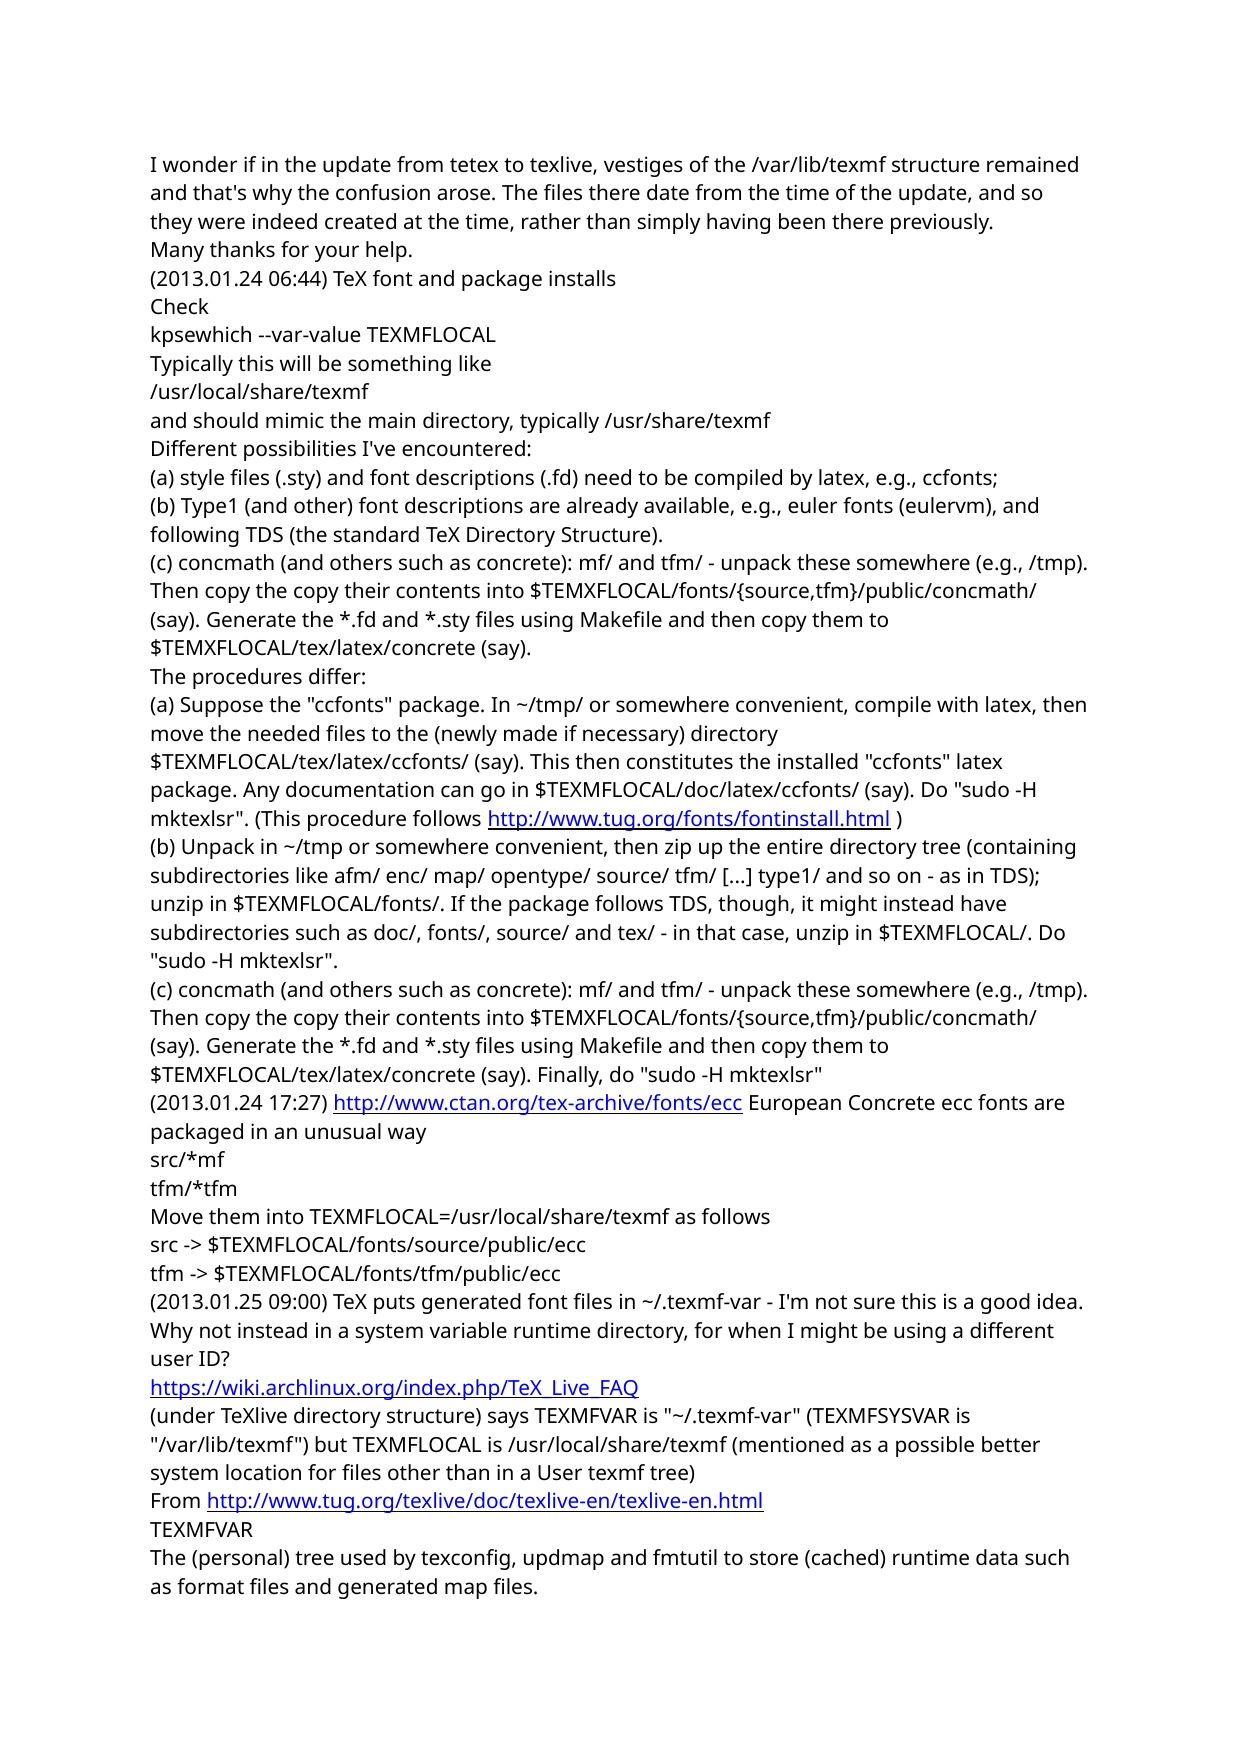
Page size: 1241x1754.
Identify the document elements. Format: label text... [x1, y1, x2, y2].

text (c) concmath (and others such as concrete): mf/ and tfm/ - unpack these somewhere (e.g., /tmp). Then copy the copy their contents into $TEMXFLOCAL/fonts/{source,tfm}/public/concmath/ (say). Generate the *.fd and *.sty files using Makefile and then copy them to $TEMXFLOCAL/tex/latex/concrete (say). Finally, do "sudo -H mktexlsr" [150, 975, 1090, 1088]
text tfm/*tfm [150, 1174, 1090, 1202]
text Different possibilities I've encountered: [150, 434, 1090, 463]
text (b) Unpack in ~/tmp or somewhere convenient, then zip up the entire directory tree (containing subdirectories like afm/ enc/ map/ opentype/ source/ tfm/ [...] type1/ and so on - as in TDS); unzip in $TEXMFLOCAL/fonts/. If the package follows TDS, though, it might instead have subdirectories such as doc/, fonts/, source/ and tex/ - in that case, unzip in $TEXMFLOCAL/. Do "sudo -H mktexlsr". [150, 832, 1090, 975]
text (under TeXlive directory structure) says TEXMFVAR is "~/.texmf-var" (TEXMFSYSVAR is "/var/lib/texmf") but TEXMFLOCAL is /usr/local/share/texmf (mentioned as a possible better system location for files other than in a User texmf tree) [150, 1401, 1090, 1487]
text kpsewhich --var-value TEXMFLOCAL [150, 321, 1090, 349]
text tfm -> $TEXMFLOCAL/fonts/tfm/public/ecc [150, 1259, 1090, 1287]
text src/*mf [150, 1145, 1090, 1174]
text Check [150, 292, 1090, 321]
text (2013.01.25 09:00) TeX puts generated font files in ~/.texmf-var - I'm not sure this is a good idea. Why not instead in a system variable runtime directory, for when I might be using a different user ID? [150, 1287, 1090, 1373]
text (a) style files (.sty) and font descriptions (.fd) need to be compiled by latex, e.g., ccfonts; [150, 463, 1090, 491]
text src -> $TEXMFLOCAL/fonts/source/public/ecc [150, 1231, 1090, 1259]
text (a) Suppose the "ccfonts" package. In ~/tmp/ or somewhere convenient, compile with latex, then move the needed files to the (newly made if necessary) directory $TEXMFLOCAL/tex/latex/ccfonts/ (say). This then constitutes the installed "ccfonts" latex package. Any documentation can go in $TEXMFLOCAL/doc/latex/ccfonts/ (say). Do "sudo -H mktexlsr". (This procedure follows http://www.tug.org/fonts/fontinstall.html ) [150, 690, 1090, 832]
text Typically this will be something like [150, 349, 1090, 377]
text Move them into TEXMFLOCAL=/usr/local/share/texmf as follows [150, 1202, 1090, 1231]
text TEXMFVAR [150, 1515, 1090, 1543]
text From http://www.tug.org/texlive/doc/texlive-en/texlive-en.html [150, 1487, 1090, 1515]
text (2013.01.24 17:27) http://www.ctan.org/tex-archive/fonts/ecc European Concrete ecc fonts are packaged in an unusual way [150, 1088, 1090, 1145]
text /usr/local/share/texmf [150, 377, 1090, 406]
text (c) concmath (and others such as concrete): mf/ and tfm/ - unpack these somewhere (e.g., /tmp). Then copy the copy their contents into $TEMXFLOCAL/fonts/{source,tfm}/public/concmath/ (say). Generate the *.fd and *.sty files using Makefile and then copy them to $TEMXFLOCAL/tex/latex/concrete (say). [150, 548, 1090, 662]
text The (personal) tree used by texconfig, updmap and fmtutil to store (cached) runtime data such as format files and generated map files. [150, 1543, 1090, 1600]
text https://wiki.archlinux.org/index.php/TeX_Live_FAQ [150, 1373, 1090, 1401]
text and should mimic the main directory, typically /usr/share/texmf [150, 406, 1090, 434]
text (2013.01.24 06:44) TeX font and package installs [150, 264, 1090, 292]
text Many thanks for your help. [150, 235, 1090, 264]
text I wonder if in the update from tetex to texlive, vestiges of the /var/lib/texmf structure remained and that's why the confusion arose. The files there date from the time of the update, and so they were indeed created at the time, rather than simply having been there previously. [150, 150, 1090, 235]
text The procedures differ: [150, 662, 1090, 690]
text (b) Type1 (and other) font descriptions are already available, e.g., euler fonts (eulervm), and following TDS (the standard TeX Directory Structure). [150, 491, 1090, 548]
